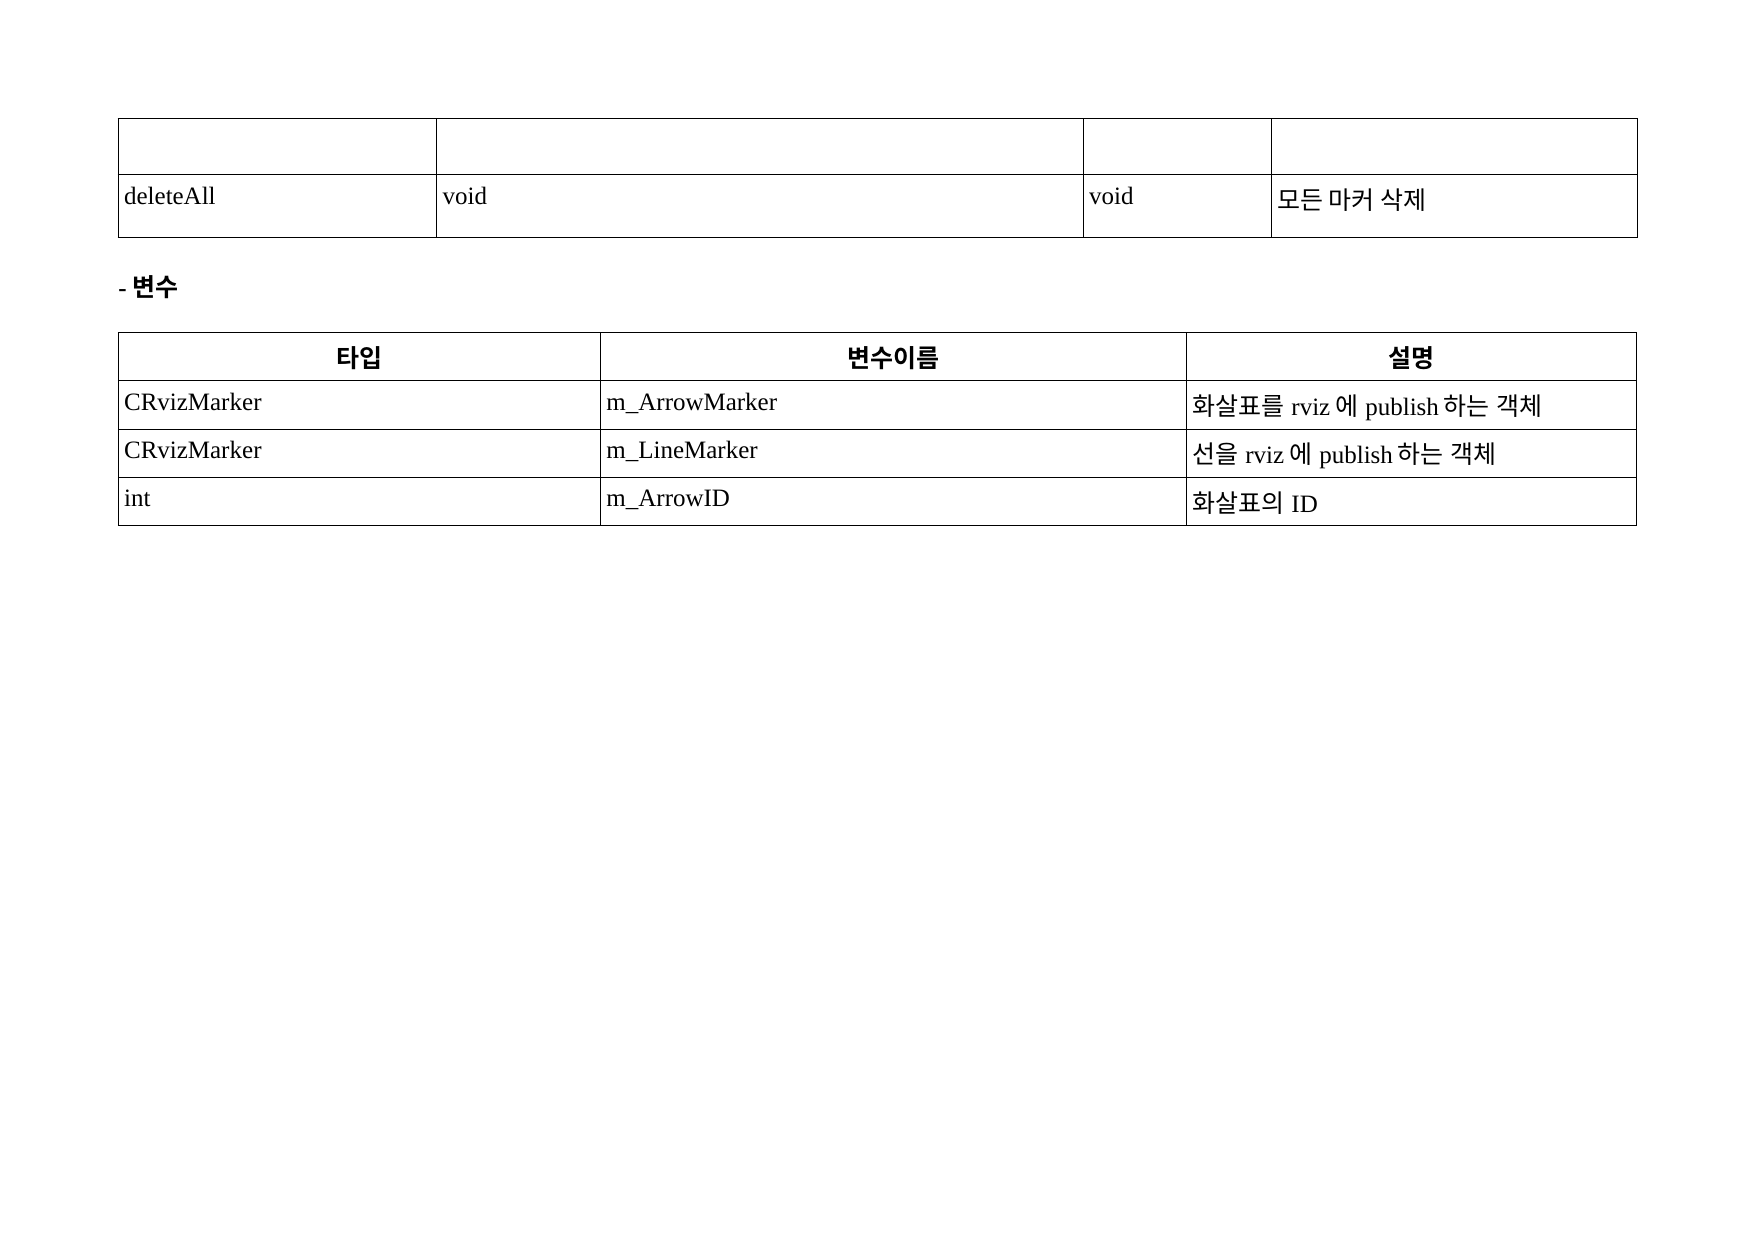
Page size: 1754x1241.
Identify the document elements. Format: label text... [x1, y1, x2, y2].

table_cell void [437, 175, 1083, 237]
text - 변수 [118, 267, 1636, 303]
table_cell [1272, 119, 1637, 174]
table_header 설명 [1187, 333, 1636, 380]
table_cell void [1084, 175, 1271, 237]
table_cell 모든 마커 삭제 [1272, 175, 1637, 237]
table_cell m_ArrowMarker [601, 381, 1186, 428]
table_cell m_ArrowID [601, 478, 1186, 525]
table_cell CRvizMarker [119, 430, 600, 477]
table_cell CRvizMarker [119, 381, 600, 428]
table_cell [119, 119, 436, 174]
table_cell [437, 119, 1083, 174]
table_cell 선을 rviz에 publish하는 객체 [1187, 430, 1636, 477]
table_cell m_LineMarker [601, 430, 1186, 477]
table_cell deleteAll [119, 175, 436, 237]
table_header 변수이름 [601, 333, 1186, 380]
table_header 타입 [119, 333, 600, 380]
table_cell int [119, 478, 600, 525]
table_cell [1084, 119, 1271, 174]
table_cell 화살표를 rviz에 publish하는 객체 [1187, 381, 1636, 428]
table_cell 화살표의 ID [1187, 478, 1636, 525]
